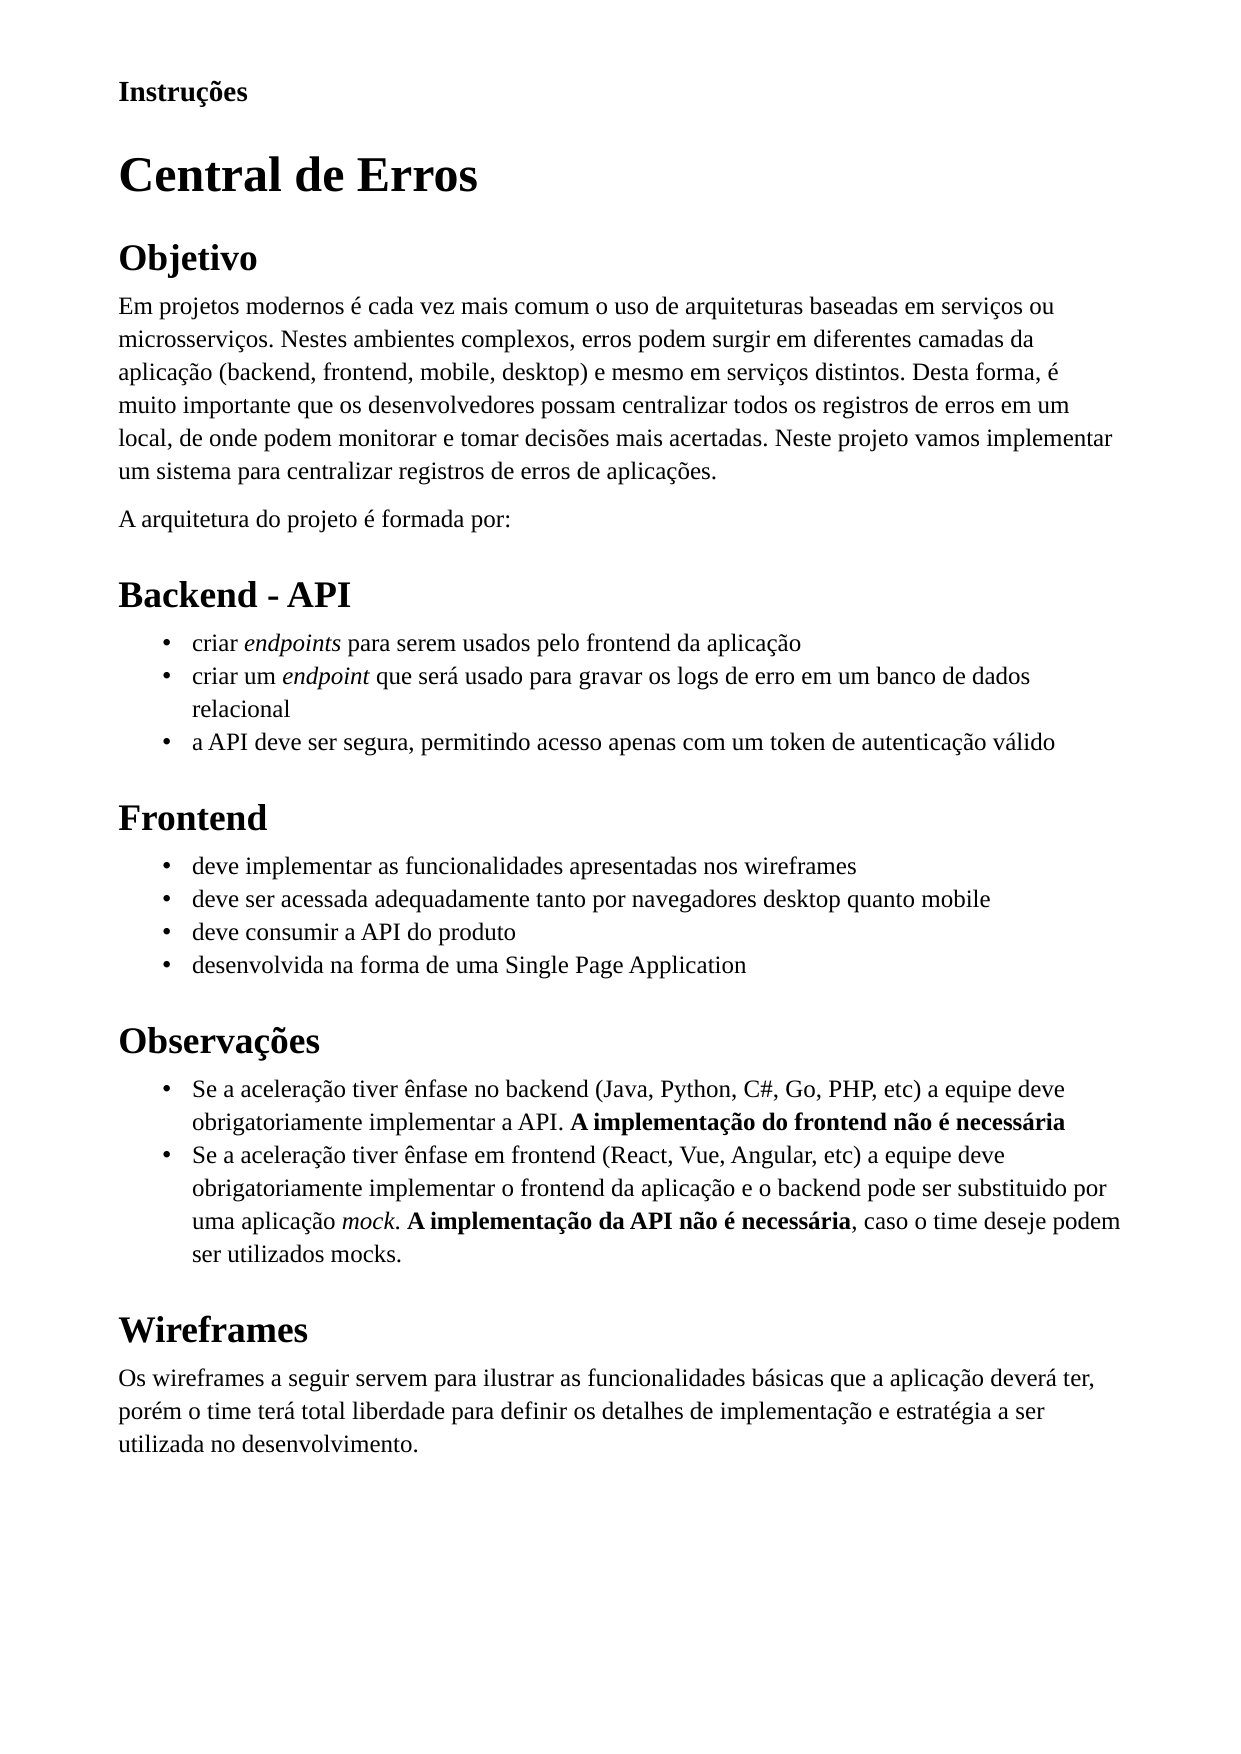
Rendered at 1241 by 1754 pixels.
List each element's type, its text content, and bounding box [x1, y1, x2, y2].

list a API deve ser segura, permitindo acesso apenas com um token de autenticação válido [162, 727, 1122, 756]
list deve ser acessada adequadamente tanto por navegadores desktop quanto mobile [162, 884, 1122, 913]
subtitle Central de Erros [118, 145, 1122, 202]
subtitle Frontend [118, 795, 1122, 838]
text A arquitetura do projeto é formada por: [118, 504, 1122, 533]
subtitle Backend - API [118, 572, 1122, 615]
list deve implementar as funcionalidades apresentadas nos wireframes [162, 851, 1122, 880]
text Os wireframes a seguir servem para ilustrar as funcionalidades básicas que a aplicação deverá ter, porém o time terá total liberdade para definir os detalhes de implementação e estratégia a ser utilizada no desenvolvimento. [118, 1363, 1122, 1458]
list Se a aceleração tiver ênfase no backend (Java, Python, C#, Go, PHP, etc) a equipe deve obrigatoriamente implementar a API. A implementação do frontend não é necessária [162, 1074, 1122, 1136]
list Se a aceleração tiver ênfase em frontend (React, Vue, Angular, etc) a equipe deve obrigatoriamente implementar o frontend da aplicação e o backend pode ser substituido por uma aplicação mock. A implementação da API não é necessária, caso o time deseje podem ser utilizados mocks. [162, 1140, 1122, 1268]
list desenvolvida na forma de uma Single Page Application [162, 950, 1122, 979]
subtitle Objetivo [118, 236, 1122, 279]
text Em projetos modernos é cada vez mais comum o uso de arquiteturas baseadas em serviços ou microsserviços. Nestes ambientes complexos, erros podem surgir em diferentes camadas da aplicação (backend, frontend, mobile, desktop) e mesmo em serviços distintos. Desta forma, é muito importante que os desenvolvedores possam centralizar todos os registros de erros em um local, de onde podem monitorar e tomar decisões mais acertadas. Neste projeto vamos implementar um sistema para centralizar registros de erros de aplicações. [118, 291, 1122, 485]
list criar endpoints para serem usados pelo frontend da aplicação [162, 628, 1122, 657]
list criar um endpoint que será usado para gravar os logs de erro em um banco de dados relacional [162, 661, 1122, 723]
list deve consumir a API do produto [162, 917, 1122, 946]
subtitle Observações [118, 1018, 1122, 1062]
subtitle Instruções [118, 74, 1122, 107]
subtitle Wireframes [118, 1308, 1122, 1351]
